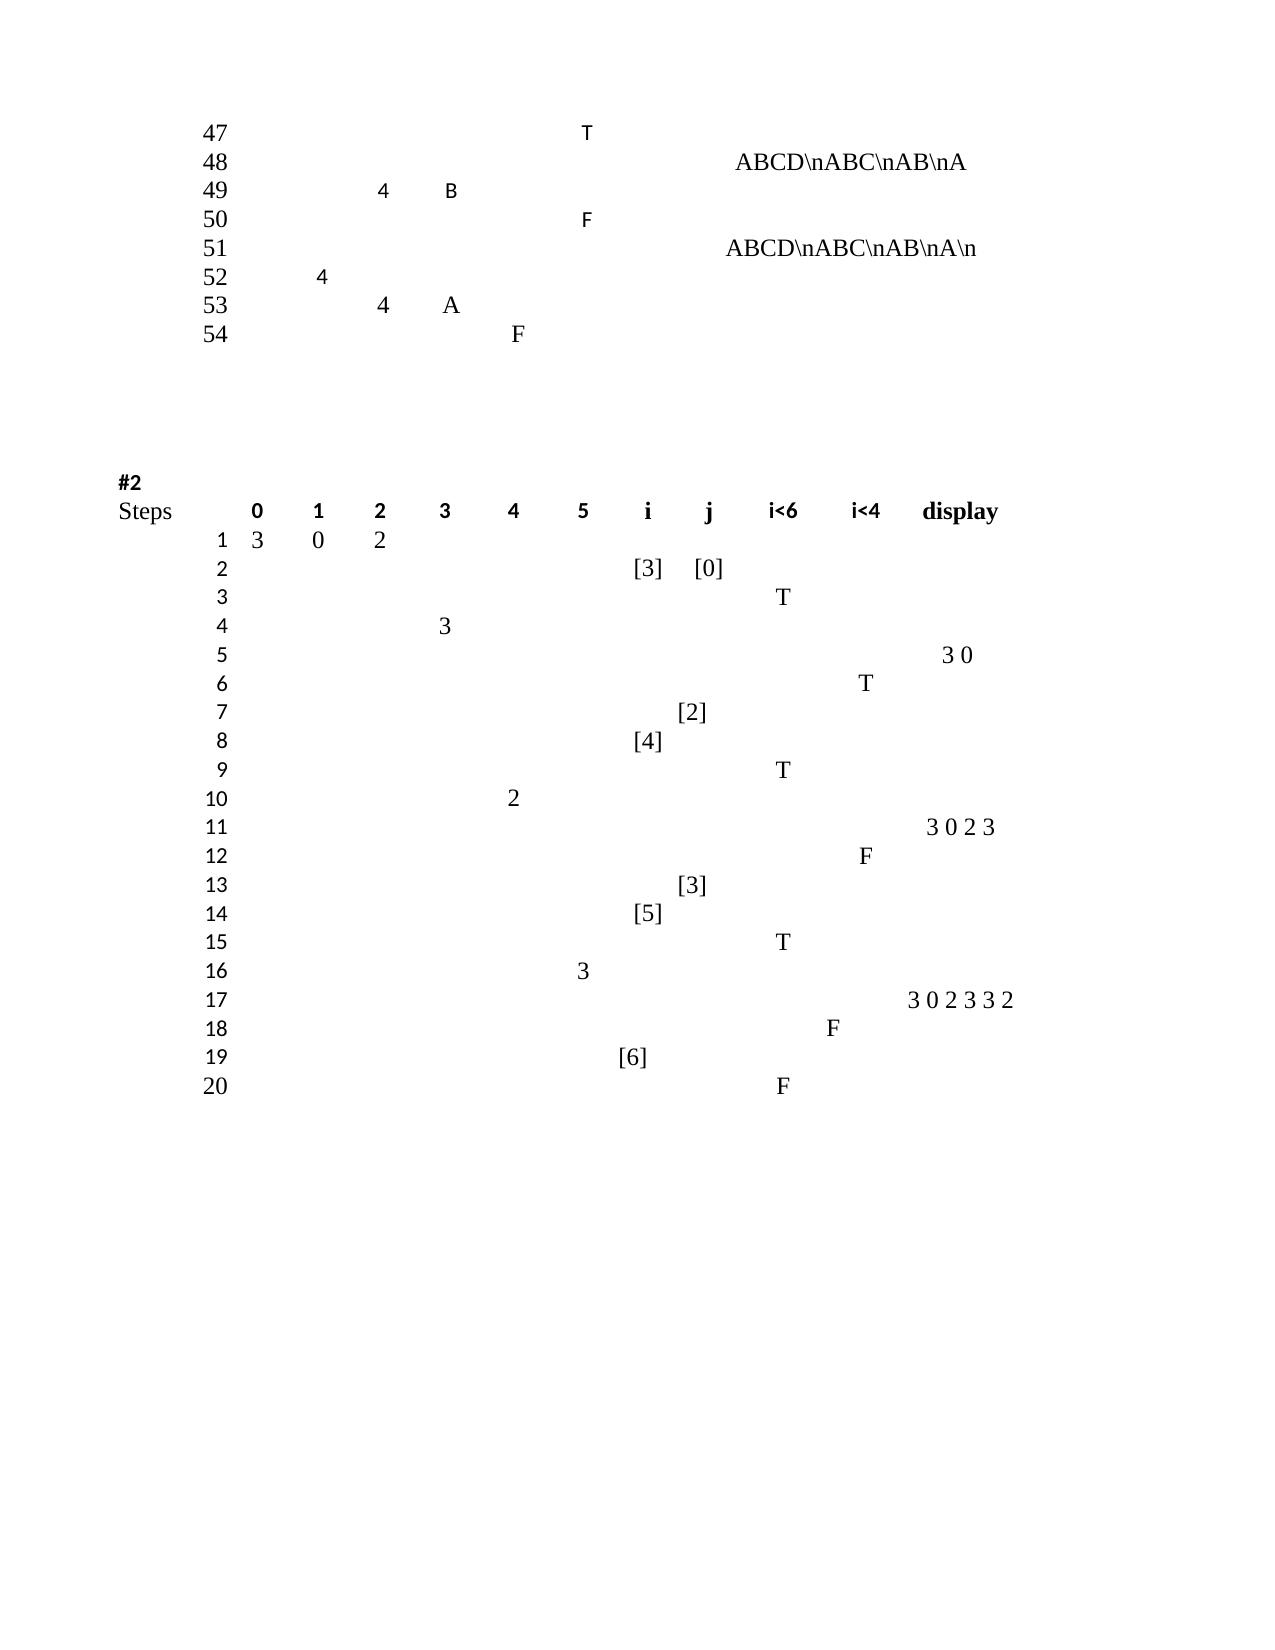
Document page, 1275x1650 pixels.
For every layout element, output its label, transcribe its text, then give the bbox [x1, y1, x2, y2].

table_cell [826, 985, 906, 1013]
table_cell [287, 726, 349, 755]
table_cell [740, 899, 826, 927]
table_cell [548, 554, 618, 582]
table_cell [410, 726, 479, 755]
table_cell [548, 870, 618, 898]
table_cell [490, 262, 546, 291]
table_cell [287, 1014, 349, 1042]
table_cell [740, 669, 826, 697]
table_cell [349, 755, 410, 783]
table_cell [479, 870, 548, 898]
table_cell 3 0 2 3 [906, 812, 1015, 841]
table_cell [349, 669, 410, 697]
table_cell [228, 985, 287, 1013]
table_cell Steps [118, 496, 227, 525]
table_cell [548, 841, 618, 870]
table_cell [548, 1071, 618, 1100]
table_cell [906, 1109, 1015, 1114]
table_cell 4 [354, 291, 412, 319]
table_cell [354, 262, 412, 291]
table_cell 51 [118, 233, 227, 262]
table_cell [740, 812, 826, 841]
table_cell [228, 233, 290, 262]
table_cell [287, 640, 349, 668]
table_cell [118, 372, 227, 377]
table_cell T [740, 755, 826, 783]
table_cell [228, 291, 290, 319]
table_cell [479, 1105, 548, 1109]
table_header [618, 468, 677, 496]
table_cell [410, 554, 479, 582]
table_cell [412, 319, 490, 348]
table_cell [479, 554, 548, 582]
table_cell 4 [118, 611, 227, 640]
table_cell [228, 348, 290, 353]
table_cell [479, 726, 548, 755]
table_cell [228, 319, 290, 348]
table_cell [618, 1105, 677, 1109]
table_cell [287, 669, 349, 697]
table_cell [228, 353, 290, 358]
table_cell [349, 611, 410, 640]
table_cell [490, 363, 546, 367]
table_cell [287, 899, 349, 927]
table_cell [354, 372, 412, 377]
table_cell 19 [118, 1042, 227, 1071]
table_cell [479, 927, 548, 956]
table_cell [290, 377, 354, 382]
table_header [479, 468, 548, 496]
table_cell [548, 582, 618, 611]
table_cell [228, 726, 287, 755]
table_cell [548, 697, 618, 726]
table_cell [287, 870, 349, 898]
table_cell [228, 367, 290, 372]
table_cell [479, 1071, 548, 1100]
table_cell [354, 348, 412, 353]
table_cell [228, 262, 290, 291]
table_cell 3 [410, 496, 479, 525]
table_cell [678, 899, 740, 927]
table_cell i<6 [740, 496, 826, 525]
table_cell [548, 726, 618, 755]
table_cell [490, 372, 546, 377]
table_cell [349, 1105, 410, 1109]
table_cell [548, 784, 618, 812]
table_cell [479, 812, 548, 841]
table_cell [826, 784, 906, 812]
table_header [678, 468, 740, 496]
table_cell 5 [118, 640, 227, 668]
table_header [287, 468, 349, 496]
table_cell [410, 755, 479, 783]
table_cell [740, 956, 826, 985]
table_cell [740, 554, 826, 582]
table_cell [906, 1071, 1015, 1100]
table_cell [628, 176, 1074, 204]
table_cell [678, 1042, 740, 1071]
table_cell [906, 956, 1015, 985]
table_cell [412, 367, 490, 372]
table_cell [410, 927, 479, 956]
table_cell [490, 147, 546, 176]
table_cell T [740, 927, 826, 956]
table_cell [618, 611, 677, 640]
table_cell [410, 899, 479, 927]
table_cell [628, 363, 1074, 367]
table_cell [826, 956, 906, 985]
table_cell [906, 755, 1015, 783]
table_cell [118, 353, 227, 358]
table_cell [548, 1014, 618, 1042]
table_cell [290, 233, 354, 262]
table_cell [618, 841, 677, 870]
table_cell [906, 1014, 1015, 1042]
table_cell [906, 554, 1015, 582]
table_cell [618, 755, 677, 783]
table_cell [287, 927, 349, 956]
table_cell [548, 640, 618, 668]
table_cell 48 [118, 147, 227, 176]
table_cell [349, 1071, 410, 1100]
table_cell [479, 525, 548, 553]
table_cell [678, 841, 740, 870]
table_cell [826, 726, 906, 755]
table_cell [349, 927, 410, 956]
table_cell [354, 353, 412, 358]
table_cell [3] [618, 554, 677, 582]
table_cell [290, 363, 354, 367]
table_cell [412, 147, 490, 176]
table_cell [287, 985, 349, 1013]
table_cell [479, 985, 548, 1013]
table_cell j [678, 496, 740, 525]
table_cell [546, 377, 627, 382]
table_cell 15 [118, 927, 227, 956]
table_cell [412, 372, 490, 377]
table_cell [118, 367, 227, 372]
table_cell [906, 525, 1015, 553]
table_cell [678, 525, 740, 553]
table_cell [287, 611, 349, 640]
table_cell [5] [618, 899, 677, 927]
table_cell [228, 956, 287, 985]
table_cell [118, 1100, 227, 1104]
table_cell [410, 525, 479, 553]
table_cell [410, 812, 479, 841]
table_cell [628, 358, 1074, 362]
table_cell [546, 363, 627, 367]
table_cell [479, 669, 548, 697]
table_cell [349, 697, 410, 726]
table_cell [678, 927, 740, 956]
table_cell [118, 377, 227, 382]
table_cell 49 [118, 176, 227, 204]
table_cell [2] [678, 697, 740, 726]
table_cell [290, 319, 354, 348]
table_cell [228, 611, 287, 640]
table_cell [287, 1105, 349, 1109]
table_cell [228, 1109, 287, 1114]
table_cell [490, 353, 546, 358]
table_cell [740, 726, 826, 755]
table_cell [349, 582, 410, 611]
table_cell [618, 1100, 677, 1104]
table_cell 18 [118, 1014, 227, 1042]
table_cell [678, 812, 740, 841]
table_cell 8 [118, 726, 227, 755]
table_cell [118, 1105, 227, 1109]
table_cell [490, 204, 546, 233]
table_cell [287, 755, 349, 783]
table_cell [546, 353, 627, 358]
table_cell 4 [479, 496, 548, 525]
table_cell 7 [118, 697, 227, 726]
table_cell [618, 1014, 677, 1042]
table_cell [287, 956, 349, 985]
table_cell [410, 669, 479, 697]
table_cell 12 [118, 841, 227, 870]
table_cell 47 [118, 118, 227, 147]
table_cell [546, 358, 627, 362]
table_cell [826, 554, 906, 582]
table_cell [412, 358, 490, 362]
table_cell [118, 358, 227, 362]
table_cell [410, 841, 479, 870]
table_cell [490, 291, 546, 319]
table_cell [628, 262, 1074, 291]
table_cell [628, 204, 1074, 233]
table_cell [546, 262, 627, 291]
table_cell [618, 582, 677, 611]
table_cell [678, 726, 740, 755]
table_cell [678, 1105, 740, 1109]
table_cell 13 [118, 870, 227, 898]
table_cell [354, 363, 412, 367]
table_cell [479, 899, 548, 927]
table_cell [618, 784, 677, 812]
table_cell display [906, 496, 1015, 525]
table_cell [490, 367, 546, 372]
table_cell [3] [678, 870, 740, 898]
table_cell [490, 176, 546, 204]
table_cell [228, 927, 287, 956]
table_cell 20 [118, 1071, 227, 1100]
table_cell [354, 118, 412, 147]
table_cell [410, 985, 479, 1013]
table_cell [906, 669, 1015, 697]
table_cell [678, 611, 740, 640]
table_cell [826, 1071, 906, 1100]
table_cell [479, 1100, 548, 1104]
table_cell [412, 348, 490, 353]
table_cell [618, 1109, 677, 1114]
table_cell [548, 927, 618, 956]
table_cell [906, 870, 1015, 898]
table_cell [412, 363, 490, 367]
table_cell [548, 1042, 618, 1071]
table_cell [410, 1105, 479, 1109]
table_cell [548, 525, 618, 553]
table_cell [287, 1042, 349, 1071]
table_cell [906, 1100, 1015, 1104]
table_cell [826, 611, 906, 640]
table_cell [410, 582, 479, 611]
table_cell F [740, 1071, 826, 1100]
table_cell [546, 319, 627, 348]
table_cell [826, 1042, 906, 1071]
table_cell [906, 726, 1015, 755]
table_cell [0] [678, 554, 740, 582]
table_header [906, 468, 1015, 496]
table_cell [290, 176, 354, 204]
table_cell [228, 582, 287, 611]
table_cell [740, 841, 826, 870]
table_cell [412, 118, 490, 147]
table_cell [287, 1071, 349, 1100]
table_cell [628, 353, 1074, 358]
table_cell [349, 1042, 410, 1071]
table_cell T [826, 669, 906, 697]
table_cell [290, 348, 354, 353]
table_cell 5 [548, 496, 618, 525]
table_cell [412, 262, 490, 291]
table_cell [740, 985, 826, 1013]
table_cell [410, 1109, 479, 1114]
table_cell [290, 372, 354, 377]
table_cell [287, 554, 349, 582]
table_cell [290, 204, 354, 233]
table_cell [826, 525, 906, 553]
table_cell [410, 784, 479, 812]
table_cell [906, 697, 1015, 726]
table_cell [118, 348, 227, 353]
table_cell [548, 1100, 618, 1104]
table_cell 14 [118, 899, 227, 927]
table_cell [479, 841, 548, 870]
table_cell [740, 1014, 826, 1042]
table_cell [546, 372, 627, 377]
table_cell [628, 367, 1074, 372]
table_cell [228, 554, 287, 582]
table_cell 4 [290, 262, 354, 291]
table_cell [412, 233, 490, 262]
table_cell 2 [349, 525, 410, 553]
table_cell [410, 1042, 479, 1071]
table_cell [826, 1100, 906, 1104]
table_cell [349, 899, 410, 927]
table_cell [906, 582, 1015, 611]
table_cell [826, 870, 906, 898]
table_cell [906, 611, 1015, 640]
table_cell [349, 985, 410, 1013]
table_cell F [826, 841, 906, 870]
table_cell [228, 1105, 287, 1109]
table_cell 3 [118, 582, 227, 611]
table_cell [354, 358, 412, 362]
table_cell [826, 927, 906, 956]
table_header #2 [118, 468, 227, 496]
table_cell 2 [349, 496, 410, 525]
table_cell [479, 956, 548, 985]
table_cell [628, 118, 1074, 147]
table_header [228, 468, 287, 496]
table_cell [740, 640, 826, 668]
table_cell [410, 1071, 479, 1100]
table_cell [740, 1100, 826, 1104]
table_cell [906, 899, 1015, 927]
table_cell [290, 147, 354, 176]
table_cell [906, 841, 1015, 870]
table_cell [826, 1109, 906, 1114]
table_cell F [826, 1014, 906, 1042]
table_cell [548, 812, 618, 841]
table_cell 16 [118, 956, 227, 985]
table_cell [410, 870, 479, 898]
table_cell 2 [118, 554, 227, 582]
table_cell [618, 812, 677, 841]
table_cell [287, 582, 349, 611]
table_cell [618, 1071, 677, 1100]
table_header [548, 468, 618, 496]
table_cell [548, 985, 618, 1013]
table_cell [546, 176, 627, 204]
table_cell [740, 870, 826, 898]
table_cell 3 0 2 3 3 2 [906, 985, 1015, 1013]
table_cell 3 [410, 611, 479, 640]
table_cell [4] [618, 726, 677, 755]
table_cell [678, 1014, 740, 1042]
table_cell [290, 367, 354, 372]
table_header [826, 468, 906, 496]
table_cell [349, 1100, 410, 1104]
table_cell [678, 1071, 740, 1100]
table_cell [118, 1109, 227, 1114]
table_cell [628, 291, 1074, 319]
table_cell [354, 319, 412, 348]
table_cell [228, 1100, 287, 1104]
table_cell [354, 233, 412, 262]
table_cell [349, 1109, 410, 1114]
table_cell T [546, 118, 627, 147]
table_cell [228, 358, 290, 362]
table_cell [618, 985, 677, 1013]
table_cell [479, 611, 548, 640]
table_cell ABCD\nABC\nAB\nA [628, 147, 1074, 176]
table_cell [479, 697, 548, 726]
table_cell [228, 1014, 287, 1042]
table_cell [548, 669, 618, 697]
table_cell [618, 956, 677, 985]
table_cell 4 [354, 176, 412, 204]
table_cell [479, 1014, 548, 1042]
table_cell [678, 784, 740, 812]
table_cell [826, 697, 906, 726]
table_cell [228, 870, 287, 898]
table_cell [412, 353, 490, 358]
table_cell 3 [548, 956, 618, 985]
table_cell [678, 956, 740, 985]
table_cell [490, 118, 546, 147]
table_cell [740, 525, 826, 553]
table_cell [740, 611, 826, 640]
table_cell [618, 697, 677, 726]
table_cell 1 [118, 525, 227, 553]
table_cell [290, 353, 354, 358]
table_cell [826, 755, 906, 783]
table_cell [546, 367, 627, 372]
table_cell [618, 525, 677, 553]
table_cell i<4 [826, 496, 906, 525]
table_cell [287, 1109, 349, 1114]
table_cell [287, 812, 349, 841]
table_cell [349, 726, 410, 755]
table_cell [546, 147, 627, 176]
table_cell [228, 1071, 287, 1100]
table_cell [490, 377, 546, 382]
table_cell 54 [118, 319, 227, 348]
table_cell [906, 927, 1015, 956]
table_cell [349, 554, 410, 582]
table_cell [490, 358, 546, 362]
table_cell [349, 870, 410, 898]
table_cell [290, 118, 354, 147]
table_cell [349, 640, 410, 668]
table_cell [354, 147, 412, 176]
table_cell [228, 784, 287, 812]
table_cell ABCD\nABC\nAB\nA\n [628, 233, 1074, 262]
table_cell [740, 1109, 826, 1114]
table_cell [628, 348, 1074, 353]
table_cell 11 [118, 812, 227, 841]
table_cell 10 [118, 784, 227, 812]
table_cell [479, 582, 548, 611]
table_cell 17 [118, 985, 227, 1013]
table_cell [826, 640, 906, 668]
table_cell [479, 1109, 548, 1114]
table_cell [118, 363, 227, 367]
table_cell [618, 870, 677, 898]
table_cell [546, 233, 627, 262]
table_cell [618, 669, 677, 697]
table_cell [228, 640, 287, 668]
table_cell [740, 784, 826, 812]
table_cell [548, 611, 618, 640]
table_cell [6] [618, 1042, 677, 1071]
table_cell F [546, 204, 627, 233]
table_cell [349, 956, 410, 985]
table_cell [228, 377, 290, 382]
table_cell A [412, 291, 490, 319]
table_cell [410, 956, 479, 985]
table_cell [826, 812, 906, 841]
table_cell [678, 669, 740, 697]
table_cell [287, 1100, 349, 1104]
table_cell [906, 1042, 1015, 1071]
table_cell [410, 1100, 479, 1104]
table_cell [354, 204, 412, 233]
table_cell [349, 841, 410, 870]
table_cell [548, 899, 618, 927]
table_cell 1 [287, 496, 349, 525]
table_cell [618, 927, 677, 956]
table_cell [349, 784, 410, 812]
table_cell [548, 755, 618, 783]
table_cell [410, 697, 479, 726]
table_cell 3 [228, 525, 287, 553]
table_cell [546, 291, 627, 319]
table_cell [490, 233, 546, 262]
table_cell [548, 1105, 618, 1109]
table_cell [826, 1105, 906, 1109]
table_cell T [740, 582, 826, 611]
table_cell [412, 377, 490, 382]
table_cell B [412, 176, 490, 204]
table_cell [678, 985, 740, 1013]
table_cell [740, 1042, 826, 1071]
table_cell [228, 363, 290, 367]
table_cell [228, 204, 290, 233]
table_header [740, 468, 826, 496]
table_cell 50 [118, 204, 227, 233]
table_cell [906, 1105, 1015, 1109]
table_cell [628, 319, 1074, 348]
table_cell [228, 697, 287, 726]
table_cell [287, 784, 349, 812]
table_cell [678, 640, 740, 668]
table_cell [479, 1042, 548, 1071]
table_cell [628, 377, 1074, 382]
table_cell [354, 377, 412, 382]
table_cell 9 [118, 755, 227, 783]
table_cell [548, 1109, 618, 1114]
table_cell [678, 582, 740, 611]
table_cell [228, 899, 287, 927]
table_cell 52 [118, 262, 227, 291]
table_cell [228, 755, 287, 783]
table_cell [546, 348, 627, 353]
table_cell [740, 697, 826, 726]
table_cell [826, 582, 906, 611]
table_cell 2 [479, 784, 548, 812]
table_cell [678, 1109, 740, 1114]
table_cell [228, 147, 290, 176]
table_cell [740, 1105, 826, 1109]
table_cell [678, 755, 740, 783]
table_cell [826, 899, 906, 927]
table_cell [349, 812, 410, 841]
table_cell F [490, 319, 546, 348]
table_cell i [618, 496, 677, 525]
table_cell [628, 372, 1074, 377]
table_cell [410, 640, 479, 668]
table_cell [228, 176, 290, 204]
table_cell [287, 697, 349, 726]
table_cell [228, 812, 287, 841]
table_cell [354, 367, 412, 372]
table_cell 53 [118, 291, 227, 319]
table_cell [290, 358, 354, 362]
table_cell 0 [228, 496, 287, 525]
table_cell [678, 1100, 740, 1104]
table_cell 6 [118, 669, 227, 697]
table_cell [228, 118, 290, 147]
table_cell [412, 204, 490, 233]
table_cell [228, 841, 287, 870]
table_cell [228, 1042, 287, 1071]
table_cell [287, 841, 349, 870]
table_header [349, 468, 410, 496]
table_cell [479, 755, 548, 783]
table_cell [490, 348, 546, 353]
table_cell [618, 640, 677, 668]
table_cell [410, 1014, 479, 1042]
table_cell [479, 640, 548, 668]
table_cell [906, 784, 1015, 812]
table_cell [290, 291, 354, 319]
table_header [410, 468, 479, 496]
table_cell [349, 1014, 410, 1042]
table_cell 3 0 [906, 640, 1015, 668]
table_cell [228, 372, 290, 377]
table_cell [228, 669, 287, 697]
table_cell 0 [287, 525, 349, 553]
